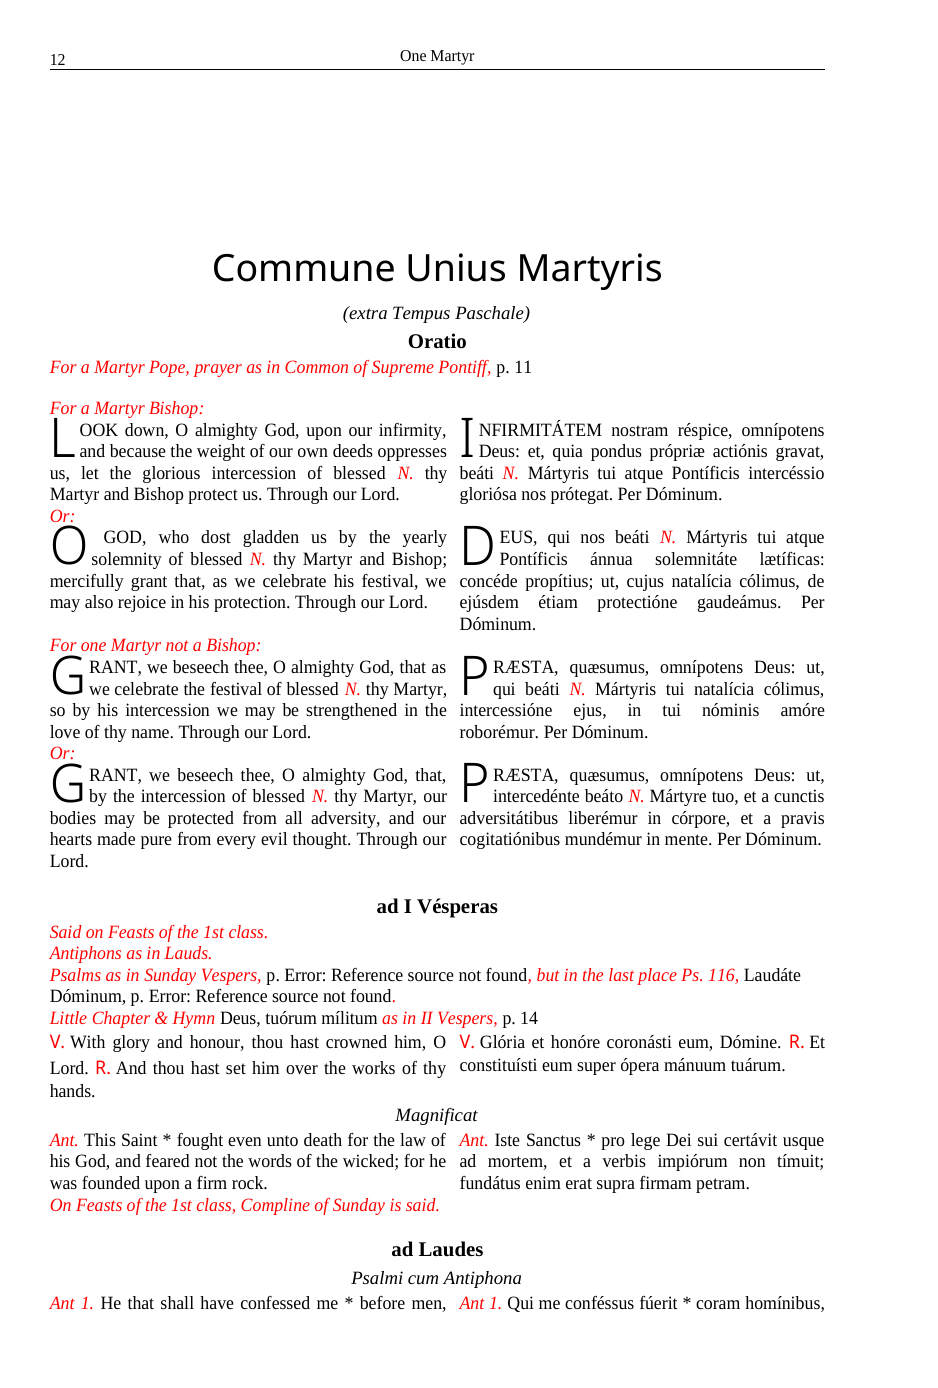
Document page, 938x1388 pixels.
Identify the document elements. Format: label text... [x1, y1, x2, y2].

text Magnificat [49, 1104, 825, 1126]
text For a Martyr Bishop: [49, 397, 825, 419]
text Or: [49, 505, 825, 526]
text Antiphons as in Lauds. [49, 942, 825, 964]
table_header Ant 1. He that shall have confessed me * before men, [50, 1292, 453, 1313]
table_header GRANT, we beseech thee, O almighty God, that as we celebrate the festival of blessed N. thy Martyr, so by his intercession we may be strengthened in the love of thy name. Through our Lord. [50, 656, 453, 742]
table_header V. With glory and honour, thou hast crowned him, O Lord. R. And thou hast set him over the works of thy hands. [50, 1029, 453, 1101]
table_header PRÆSTA, quæsumus, omnípotens Deus: ut, intercedénte beáto N. Mártyre tuo, et a cunctis adversitátibus liberémur in córpore, et a pravis cogitatiónibus mundémur in mente. Per Dóminum. [453, 764, 825, 871]
table_header Ant 1. Qui me conféssus fúerit * coram homínibus, [453, 1292, 825, 1313]
text Psalmi cum Antiphona [49, 1267, 825, 1289]
text Or: [49, 742, 825, 764]
text ad I Vésperas [49, 894, 825, 918]
table_header Ant. This Saint * fought even unto death for the law of his God, and feared not the words of the wicked; for he was founded upon a firm rock. [50, 1129, 453, 1193]
table_header GRANT, we beseech thee, O almighty God, that, by the intercession of blessed N. thy Martyr, our bodies may be protected from all adversity, and our hearts made pure from every evil thought. Through our Lord. [50, 764, 453, 871]
text For a Martyr Pope, prayer as in Common of Supreme Pontiff, p. [49, 356, 825, 378]
text (extra Tempus Paschale) [49, 302, 825, 323]
text Said on Feasts of the 1st class. [49, 921, 825, 942]
text On Feasts of the 1st class, Compline of Sunday is said. [49, 1193, 825, 1215]
text Commune Unius Martyris [49, 242, 825, 293]
table_header PRÆSTA, quæsumus, omnípotens Deus: ut, qui beáti N. Mártyris tui natalícia cólimus, intercessióne ejus, in tui nóminis amóre roborémur. Per Dóminum. [453, 656, 825, 742]
text Oratio [49, 329, 825, 353]
text Little Chapter & Hymn Deus, tuórum mílitum as in II Vespers, p. [49, 1007, 825, 1028]
text For one Martyr not a Bishop: [49, 634, 825, 656]
table_header INFIRMITÁTEM nostram réspice, omnípotens Deus: et, quia pondus própriæ actiónis gravat, beáti N. Mártyris tui atque Pontíficis intercéssio gloriósa nos prótegat. Per Dóminum. [453, 419, 825, 505]
text ad Laudes [49, 1237, 825, 1261]
table_header DEUS, qui nos beáti N. Mártyris tui atque Pontíficis ánnua solemnitáte lætíficas: concéde propítius; ut, cujus natalícia cólimus, de ejúsdem étiam protectióne gaudeámus. Per Dóminum. [453, 526, 825, 634]
table_header O GOD, who dost gladden us by the yearly solemnity of blessed N. thy Martyr and Bishop; mercifully grant that, as we celebrate his festival, we may also rejoice in his protection. Through our Lord. [50, 526, 453, 634]
table_header Ant. Iste Sanctus * pro lege Dei sui certávit usque ad mortem, et a verbis impiórum non tímuit; fundátus enim erat supra firmam petram. [453, 1129, 825, 1193]
text Psalms as in Sunday Vespers, p. , but in the last place Ps. 116, Laudáte Dóminum, p. . [49, 964, 825, 1007]
table_header V. Glória et honóre coronásti eum, Dómine. R. Et constituísti eum super ópera mánuum tuárum. [453, 1029, 825, 1101]
table_header LOOK down, O almighty God, upon our infirmity, and because the weight of our own deeds oppresses us, let the glorious intercession of blessed N. thy Martyr and Bishop protect us. Through our Lord. [50, 419, 453, 505]
